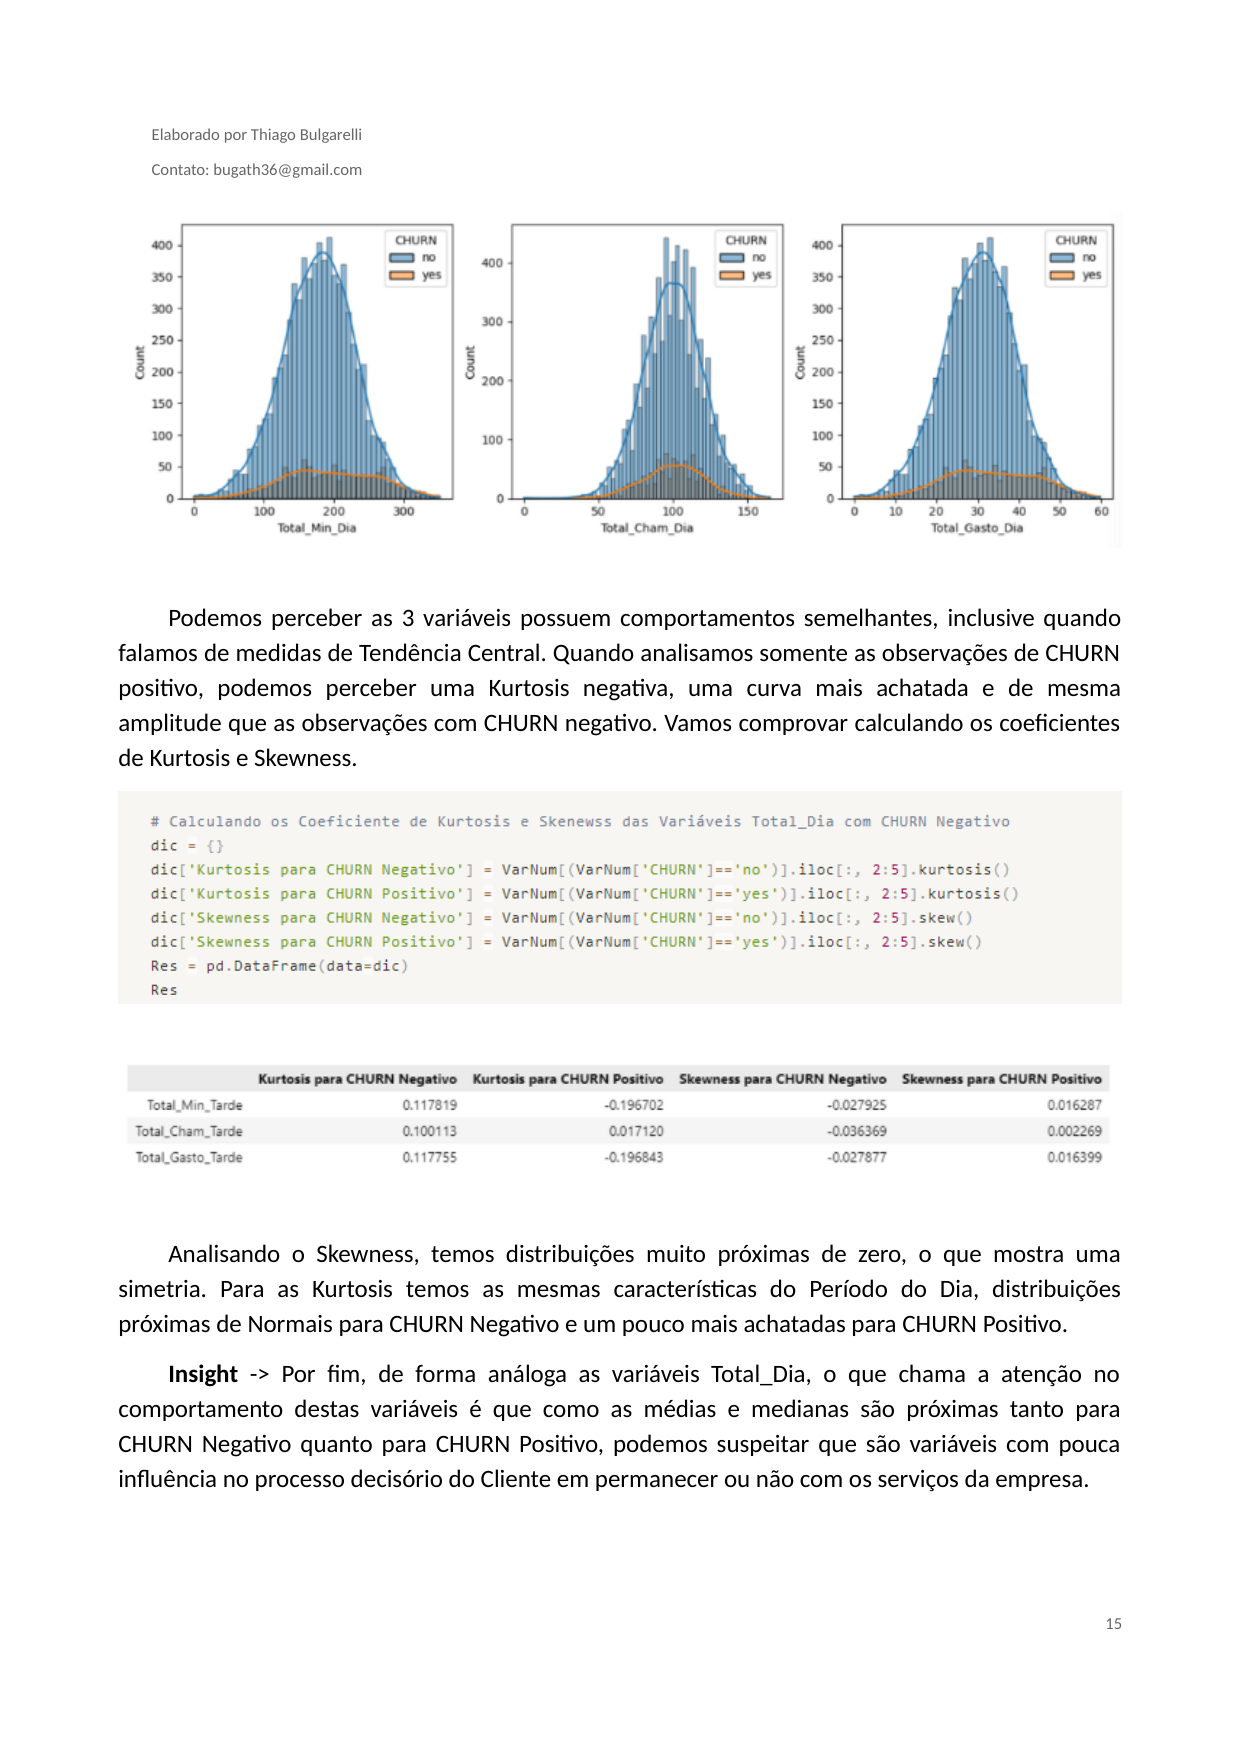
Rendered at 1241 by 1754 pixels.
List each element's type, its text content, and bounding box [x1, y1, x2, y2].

picture [118, 209, 1123, 548]
text Podemos perceber as 3 variáveis possuem comportamentos semelhantes, inclusive quando falamos de medidas de Tendência Central. Quando analisamos somente as observações de CHURN positivo, podemos perceber uma Kurtosis negativa, uma curva mais achatada e de mesma amplitude que as observações com CHURN negativo. Vamos comprovar calculando os coeficientes de Kurtosis e Skewness. [118, 602, 1122, 773]
text Analisando o Skewness, temos distribuições muito próximas de zero, o que mostra uma simetria. Para as Kurtosis temos as mesmas características do Período do Dia, distribuições próximas de Normais para CHURN Negativo e um pouco mais achatadas para CHURN Positivo. [118, 1238, 1122, 1339]
text Insight -> Por fim, de forma análoga as variáveis Total_Dia, o que chama a atenção no comportamento destas variáveis é que como as médias e medianas são próximas tanto para CHURN Negativo quanto para CHURN Positivo, podemos suspeitar que são variáveis com pouca influência no processo decisório do Cliente em permanecer ou não com os serviços da empresa. [118, 1358, 1122, 1493]
picture [118, 791, 1123, 1004]
picture [118, 1058, 1123, 1184]
